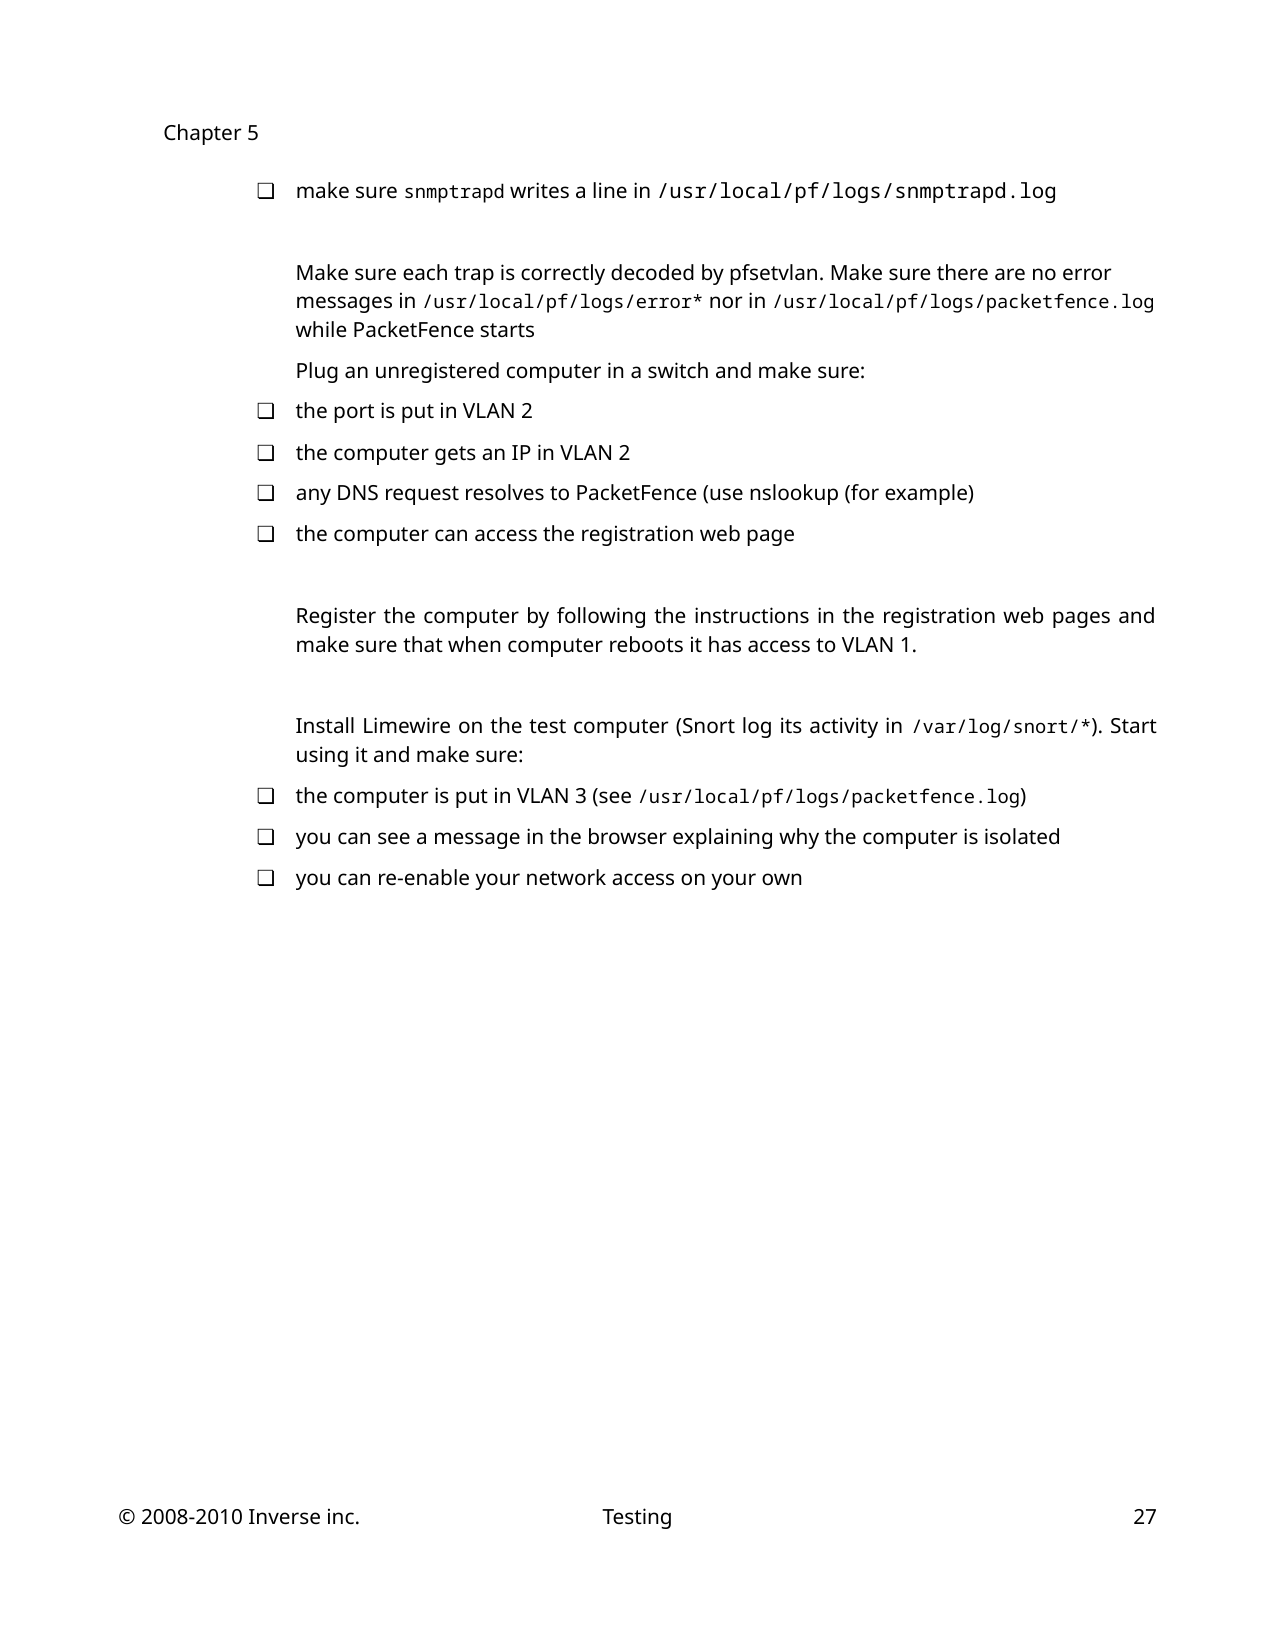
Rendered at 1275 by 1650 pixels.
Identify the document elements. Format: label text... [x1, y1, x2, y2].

list ❏ you can see a message in the browser explaining why the computer is isolated [256, 822, 1157, 850]
list ❏ you can re-enable your network access on your own [256, 863, 1157, 891]
list ❏ the computer can access the registration web page [256, 519, 1157, 548]
text Install Limewire on the test computer (Snort log its activity in /var/log/snort/*). Start using it and make sure: [295, 712, 1157, 768]
list ❏ the computer is put in VLAN 3 (see /usr/local/pf/logs/packetfence.log) [256, 781, 1157, 809]
list ❏ any DNS request resolves to PacketFence (use nslookup (for example) [256, 478, 1157, 507]
text Make sure each trap is correctly decoded by pfsetvlan. Make sure there are no error messages in /usr/local/pf/logs/error* nor in /usr/local/pf/logs/packetfence.log while PacketFence starts [295, 258, 1157, 343]
list ❏ make sure snmptrapd writes a line in /usr/local/pf/logs/snmptrapd.log [256, 176, 1157, 204]
list ❏ the computer gets an IP in VLAN 2 [256, 438, 1157, 466]
list ❏ the port is put in VLAN 2 [256, 397, 1157, 425]
text Register the computer by following the instructions in the registration web pages and make sure that when computer reboots it has access to VLAN 1. [295, 601, 1157, 658]
text Plug an unregistered computer in a switch and make sure: [295, 356, 1157, 384]
